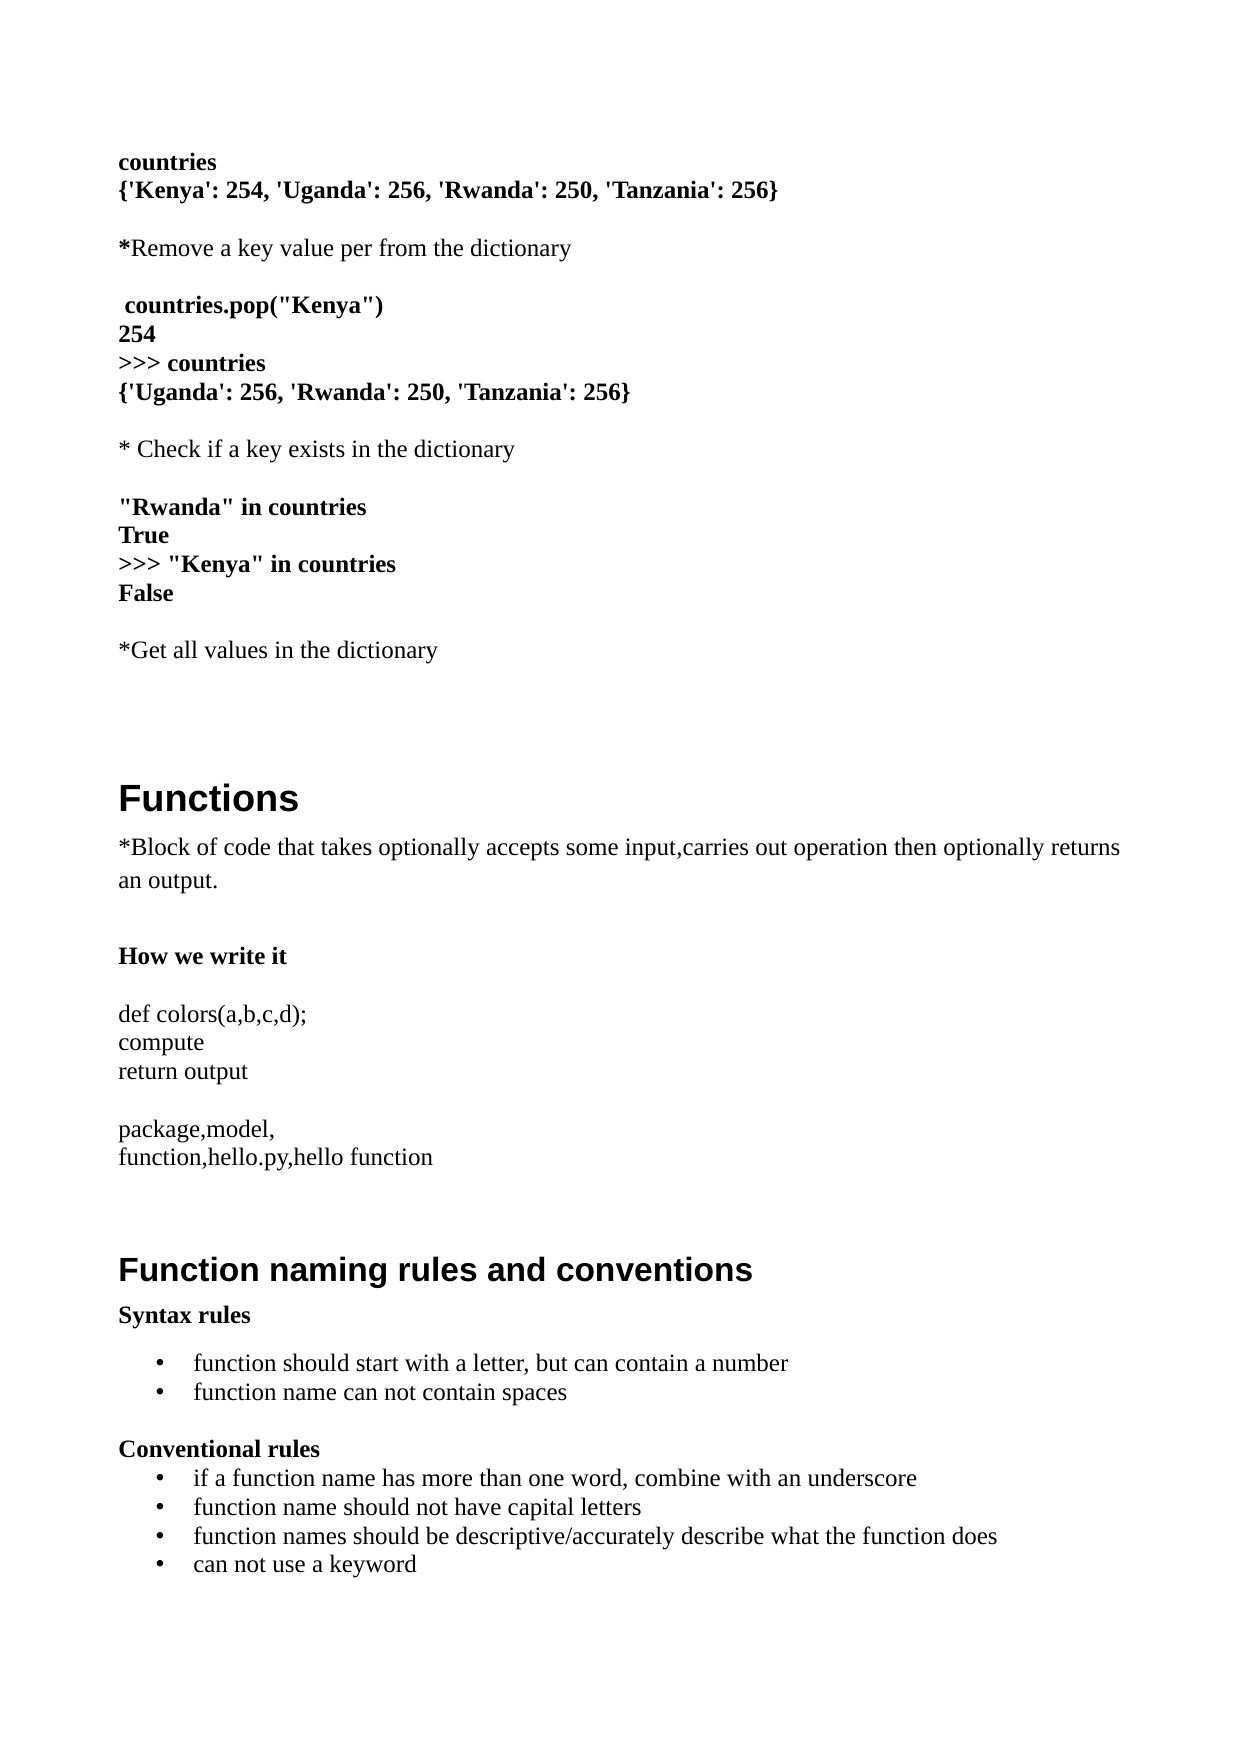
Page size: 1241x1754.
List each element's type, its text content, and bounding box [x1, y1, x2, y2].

text def colors(a,b,c,d); [118, 999, 1122, 1027]
text return output [118, 1056, 1122, 1085]
text *Get all values in the dictionary [118, 636, 1122, 664]
list function should start with a letter, but can contain a number [156, 1348, 1122, 1377]
text compute [118, 1027, 1122, 1056]
text False [118, 578, 1122, 607]
list if a function name has more than one word, combine with an underscore [156, 1463, 1122, 1492]
text >>> "Kenya" in countries [118, 549, 1122, 578]
text *Remove a key value per from the dictionary [118, 233, 1122, 262]
text How we write it [118, 941, 1122, 970]
text {'Kenya': 254, 'Uganda': 256, 'Rwanda': 250, 'Tanzania': 256} [118, 176, 1122, 204]
text countries.pop("Kenya") [118, 291, 1122, 319]
subtitle Functions [118, 776, 1122, 819]
list can not use a keyword [156, 1549, 1122, 1578]
text Syntax rules [118, 1301, 1122, 1329]
text 254 [118, 319, 1122, 348]
text function,hello.py,hello function [118, 1142, 1122, 1171]
text True [118, 521, 1122, 549]
text package,model, [118, 1114, 1122, 1142]
text >>> countries [118, 348, 1122, 377]
list function name should not have capital letters [156, 1492, 1122, 1521]
text {'Uganda': 256, 'Rwanda': 250, 'Tanzania': 256} [118, 377, 1122, 406]
text * Check if a key exists in the dictionary [118, 434, 1122, 463]
list function name can not contain spaces [156, 1377, 1122, 1406]
text *Block of code that takes optionally accepts some input,carries out operation then optionally returns an output. [118, 832, 1122, 893]
text "Rwanda" in countries [118, 492, 1122, 521]
text Conventional rules [118, 1434, 1122, 1463]
subtitle Function naming rules and conventions [118, 1249, 1122, 1288]
list function names should be descriptive/accurately describe what the function does [156, 1521, 1122, 1549]
text countries [118, 147, 1122, 176]
